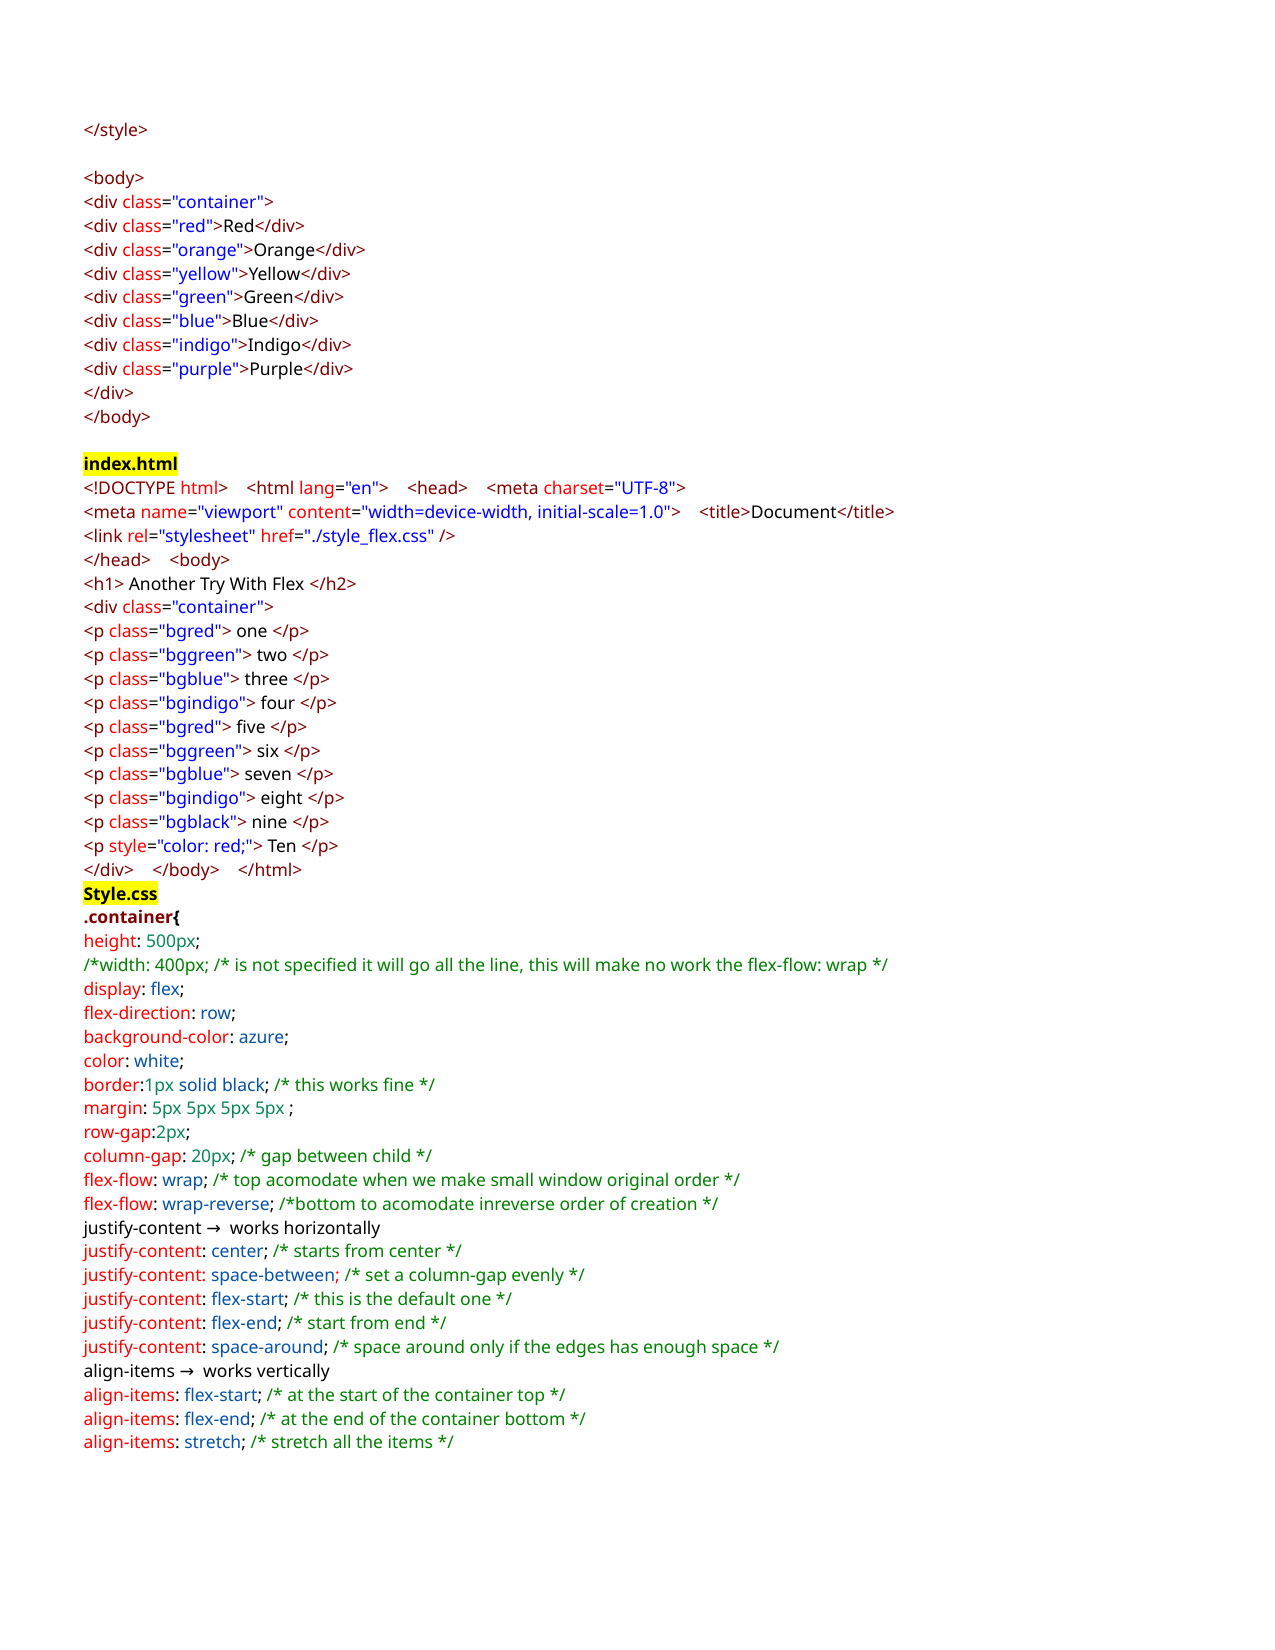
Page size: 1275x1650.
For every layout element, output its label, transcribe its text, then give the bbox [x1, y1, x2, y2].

text /*width: 400px; /* is not specified it will go all the line, this will make no work the flex-flow: wrap */ [83, 953, 1217, 977]
text <p class="bgblack"> nine </p> [83, 810, 1217, 834]
text margin: 5px 5px 5px 5px ; [83, 1096, 1217, 1120]
text flex-direction: row; [83, 1001, 1217, 1024]
text background-color: azure; [83, 1024, 1217, 1048]
text align-items: stretch; /* stretch all the items */ [83, 1430, 1217, 1454]
text <!DOCTYPE html> <html lang="en"> <head> <meta charset="UTF-8"> [83, 476, 1217, 500]
text color: white; [83, 1048, 1217, 1072]
text <div class="blue">Blue</div> [83, 309, 1217, 333]
text index.html [83, 452, 1217, 476]
text justify-content: center; /* starts from center */ [83, 1239, 1217, 1263]
text <div class="indigo">Indigo</div> [83, 333, 1217, 357]
text </div> </body> </html> [83, 857, 1217, 881]
text Style.css [83, 881, 1217, 905]
text <p class="bggreen"> two </p> [83, 643, 1217, 667]
text </style> [83, 118, 1217, 142]
text <p class="bgred"> five </p> [83, 714, 1217, 738]
text column-gap: 20px; /* gap between child */ [83, 1144, 1217, 1168]
text <h1> Another Try With Flex </h2> [83, 571, 1217, 595]
text <p class="bgindigo"> eight </p> [83, 786, 1217, 810]
text <link rel="stylesheet" href="./style_flex.css" /> [83, 523, 1217, 547]
text <div class="green">Green</div> [83, 285, 1217, 309]
text <div class="container"> [83, 189, 1217, 213]
text row-gap:2px; [83, 1120, 1217, 1144]
text <div class="container"> [83, 595, 1217, 619]
text align-items → works vertically [83, 1358, 1217, 1382]
text justify-content: space-between; /* set a column-gap evenly */ [83, 1263, 1217, 1287]
text justify-content: space-around; /* space around only if the edges has enough space */ [83, 1334, 1217, 1358]
text </head> <body> [83, 547, 1217, 571]
text flex-flow: wrap; /* top acomodate when we make small window original order */ [83, 1168, 1217, 1191]
text display: flex; [83, 977, 1217, 1001]
text .container{ [83, 905, 1217, 929]
text height: 500px; [83, 929, 1217, 953]
text justify-content → works horizontally [83, 1215, 1217, 1239]
text </div> [83, 380, 1217, 404]
text <meta name="viewport" content="width=device-width, initial-scale=1.0"> <title>Document</title> [83, 500, 1217, 523]
text <div class="orange">Orange</div> [83, 237, 1217, 261]
text align-items: flex-start; /* at the start of the container top */ [83, 1382, 1217, 1406]
text <p class="bgred"> one </p> [83, 619, 1217, 643]
text border:1px solid black; /* this works fine */ [83, 1072, 1217, 1096]
text </body> [83, 404, 1217, 428]
text align-items: flex-end; /* at the end of the container bottom */ [83, 1406, 1217, 1430]
text <div class="yellow">Yellow</div> [83, 261, 1217, 285]
text <p class="bgblue"> three </p> [83, 667, 1217, 691]
text flex-flow: wrap-reverse; /*bottom to acomodate inreverse order of creation */ [83, 1191, 1217, 1215]
text <div class="purple">Purple</div> [83, 357, 1217, 380]
text <div class="red">Red</div> [83, 213, 1217, 237]
text <p class="bgblue"> seven </p> [83, 762, 1217, 786]
text justify-content: flex-end; /* start from end */ [83, 1311, 1217, 1334]
text <p class="bgindigo"> four </p> [83, 691, 1217, 714]
text <body> [83, 166, 1217, 189]
text <p style="color: red;"> Ten </p> [83, 834, 1217, 857]
text <p class="bggreen"> six </p> [83, 738, 1217, 762]
text justify-content: flex-start; /* this is the default one */ [83, 1287, 1217, 1311]
